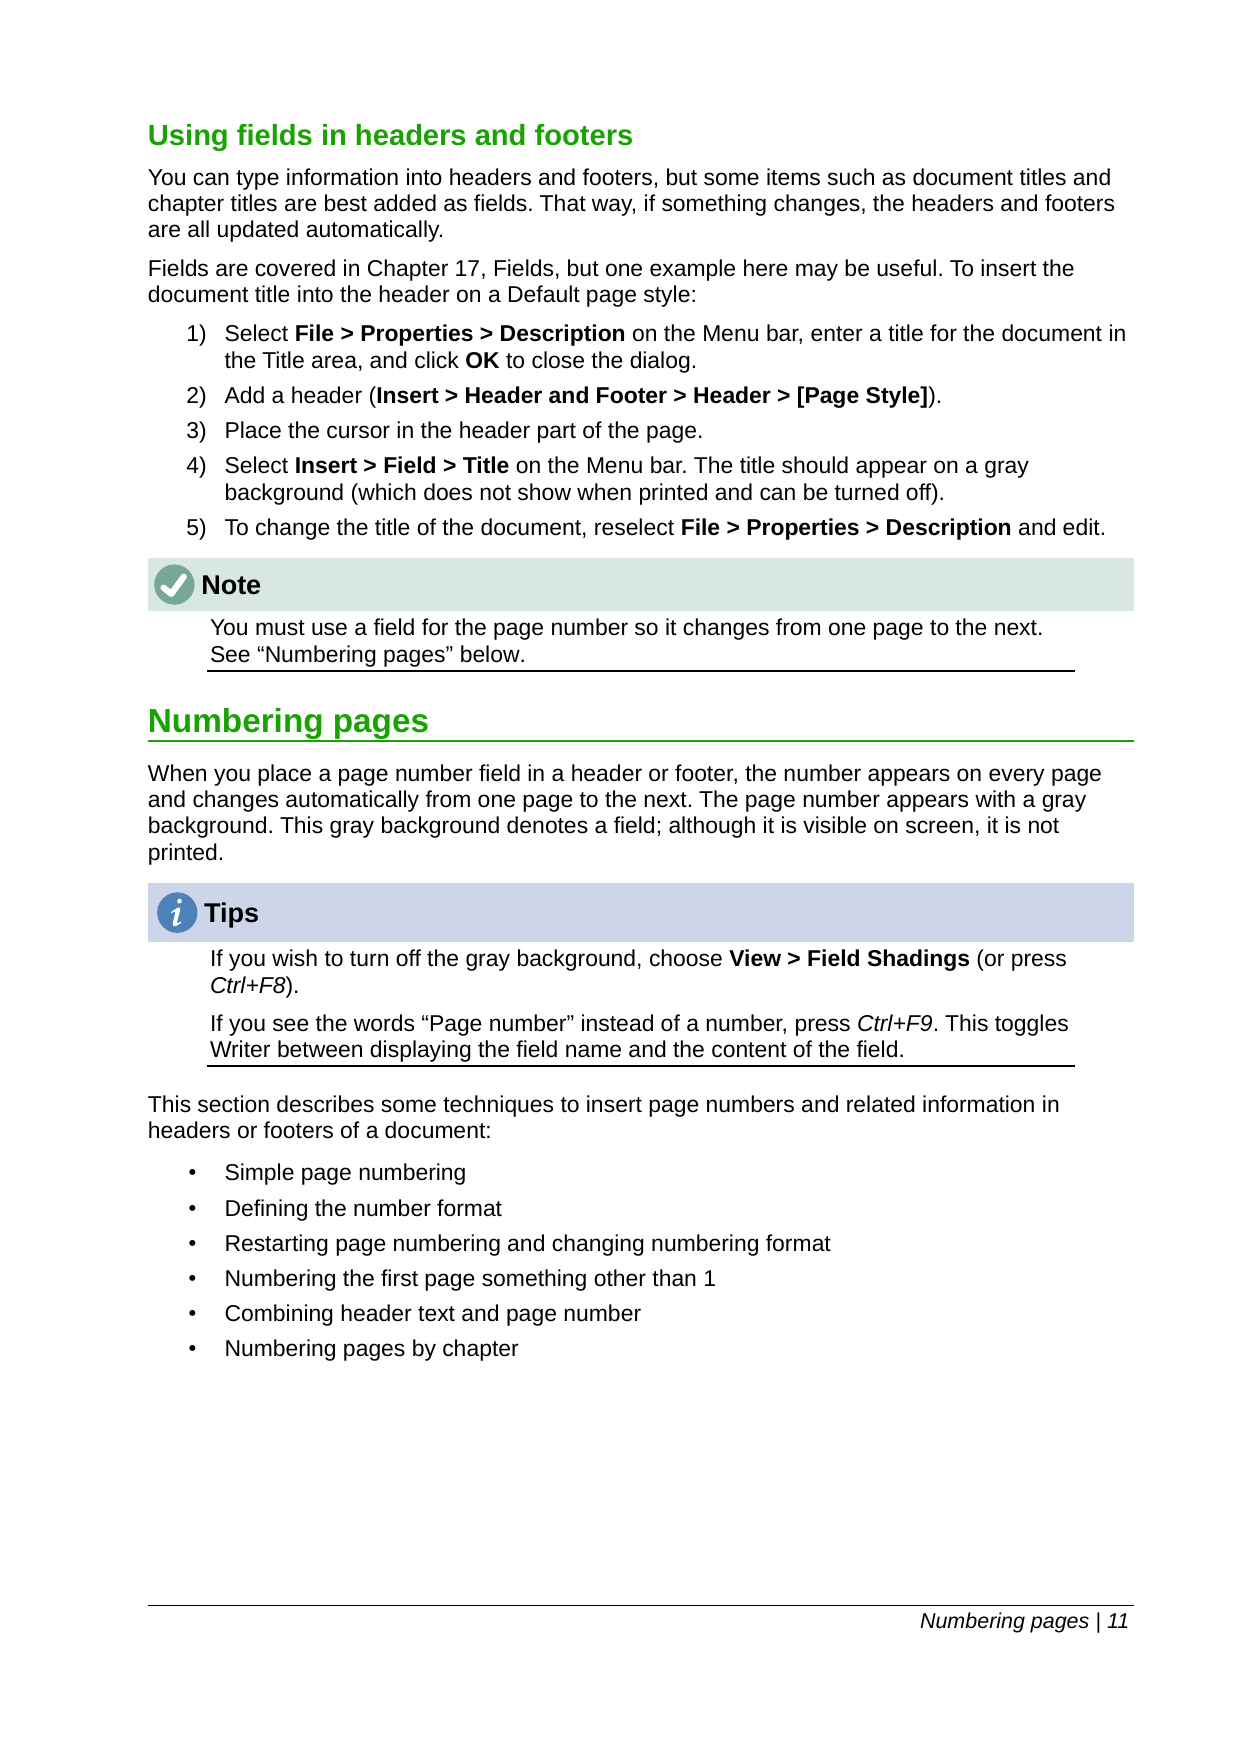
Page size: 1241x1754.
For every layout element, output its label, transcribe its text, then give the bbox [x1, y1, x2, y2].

list Restarting page numbering and changing numbering format [185, 1227, 1134, 1256]
list Numbering the first page something other than 1 [185, 1262, 1134, 1291]
list Select Insert > Field > Title on the Menu bar. The title should appear on a gray background (which does not show when printed and can be turned off). [207, 452, 1134, 505]
list Simple page numbering [185, 1156, 1134, 1186]
text You must use a field for the page number so it changes from one page to the next. See “Numbering pages” below. [207, 611, 1075, 670]
subtitle Note [148, 558, 1134, 611]
list Fields are covered in Chapter 17, Fields, but one example here may be useful. To insert the document title into the header on a Default page style: [148, 255, 1134, 308]
list Select File > Properties > Description on the Menu bar, enter a title for the document in the Title area, and click OK to close the dialog. [207, 320, 1134, 373]
list Place the cursor in the header part of the page. [207, 417, 1134, 443]
subtitle Numbering pages [148, 702, 1134, 740]
list When you place a page number field in a header or footer, the number appears on every page and changes automatically from one page to the next. The page number appears with a gray background. This gray background denotes a field; although it is visible on screen, it is not printed. [148, 760, 1134, 865]
text If you see the words “Page number” instead of a number, press Ctrl+F9. This toggles Writer between displaying the field name and the content of the field. [207, 1007, 1075, 1065]
subtitle Tips [148, 883, 1134, 942]
text This section describes some techniques to insert page numbers and related information in headers or footers of a document: [148, 1091, 1134, 1144]
list Add a header (Insert > Header and Footer > Header > [Page Style]). [207, 382, 1134, 408]
subtitle Using fields in headers and footers [148, 118, 1134, 152]
list Defining the number format [185, 1192, 1134, 1221]
list Combining header text and page number [185, 1297, 1134, 1326]
text You can type information into headers and footers, but some items such as document titles and chapter titles are best added as fields. That way, if something changes, the headers and footers are all updated automatically. [148, 163, 1134, 242]
list Numbering pages by chapter [185, 1332, 1134, 1364]
list To change the title of the document, reselect File > Properties > Description and edit. [207, 514, 1134, 540]
text If you wish to turn off the gray background, choose View > Field Shadings (or press Ctrl+F8). [207, 942, 1075, 998]
